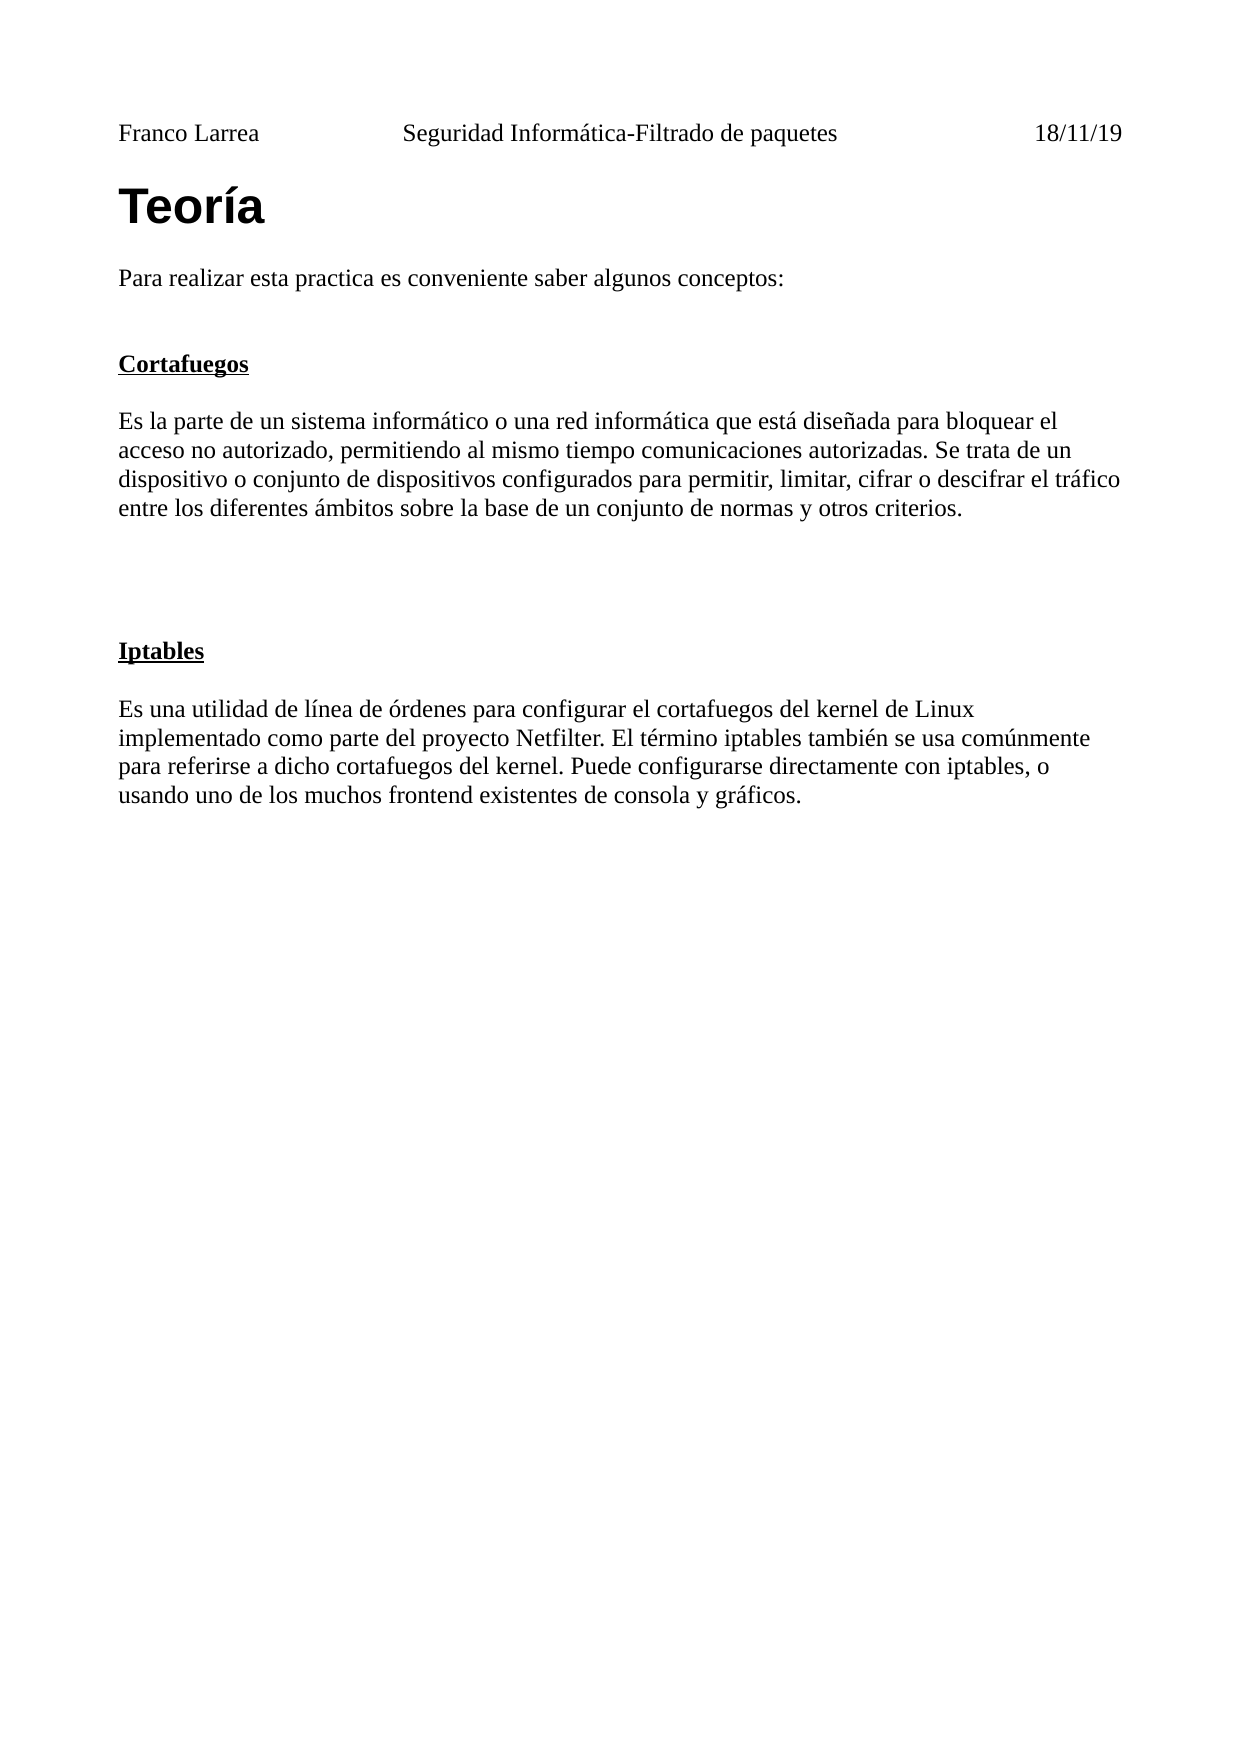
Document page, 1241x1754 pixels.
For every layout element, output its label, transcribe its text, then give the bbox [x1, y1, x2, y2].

text Para realizar esta practica es conveniente saber algunos conceptos: [118, 263, 1122, 291]
text Iptables [118, 636, 1122, 665]
text Cortafuegos [118, 349, 1122, 378]
text Es la parte de un sistema informático o una red informática que está diseñada para bloquear el acceso no autorizado, permitiendo al mismo tiempo comunicaciones autorizadas. Se trata de un dispositivo o conjunto de dispositivos configurados para permitir, limitar, cifrar o descifrar el tráfico entre los diferentes ámbitos sobre la base de un conjunto de normas y otros criterios. [118, 406, 1122, 521]
text Teoría [118, 176, 1122, 234]
text Es una utilidad de línea de órdenes para configurar el cortafuegos del kernel de Linux implementado como parte del proyecto Netfilter. El término iptables también se usa comúnmente para referirse a dicho cortafuegos del kernel. Puede configurarse directamente con iptables, o usando uno de los muchos frontend existentes de consola y gráficos. [118, 694, 1122, 809]
